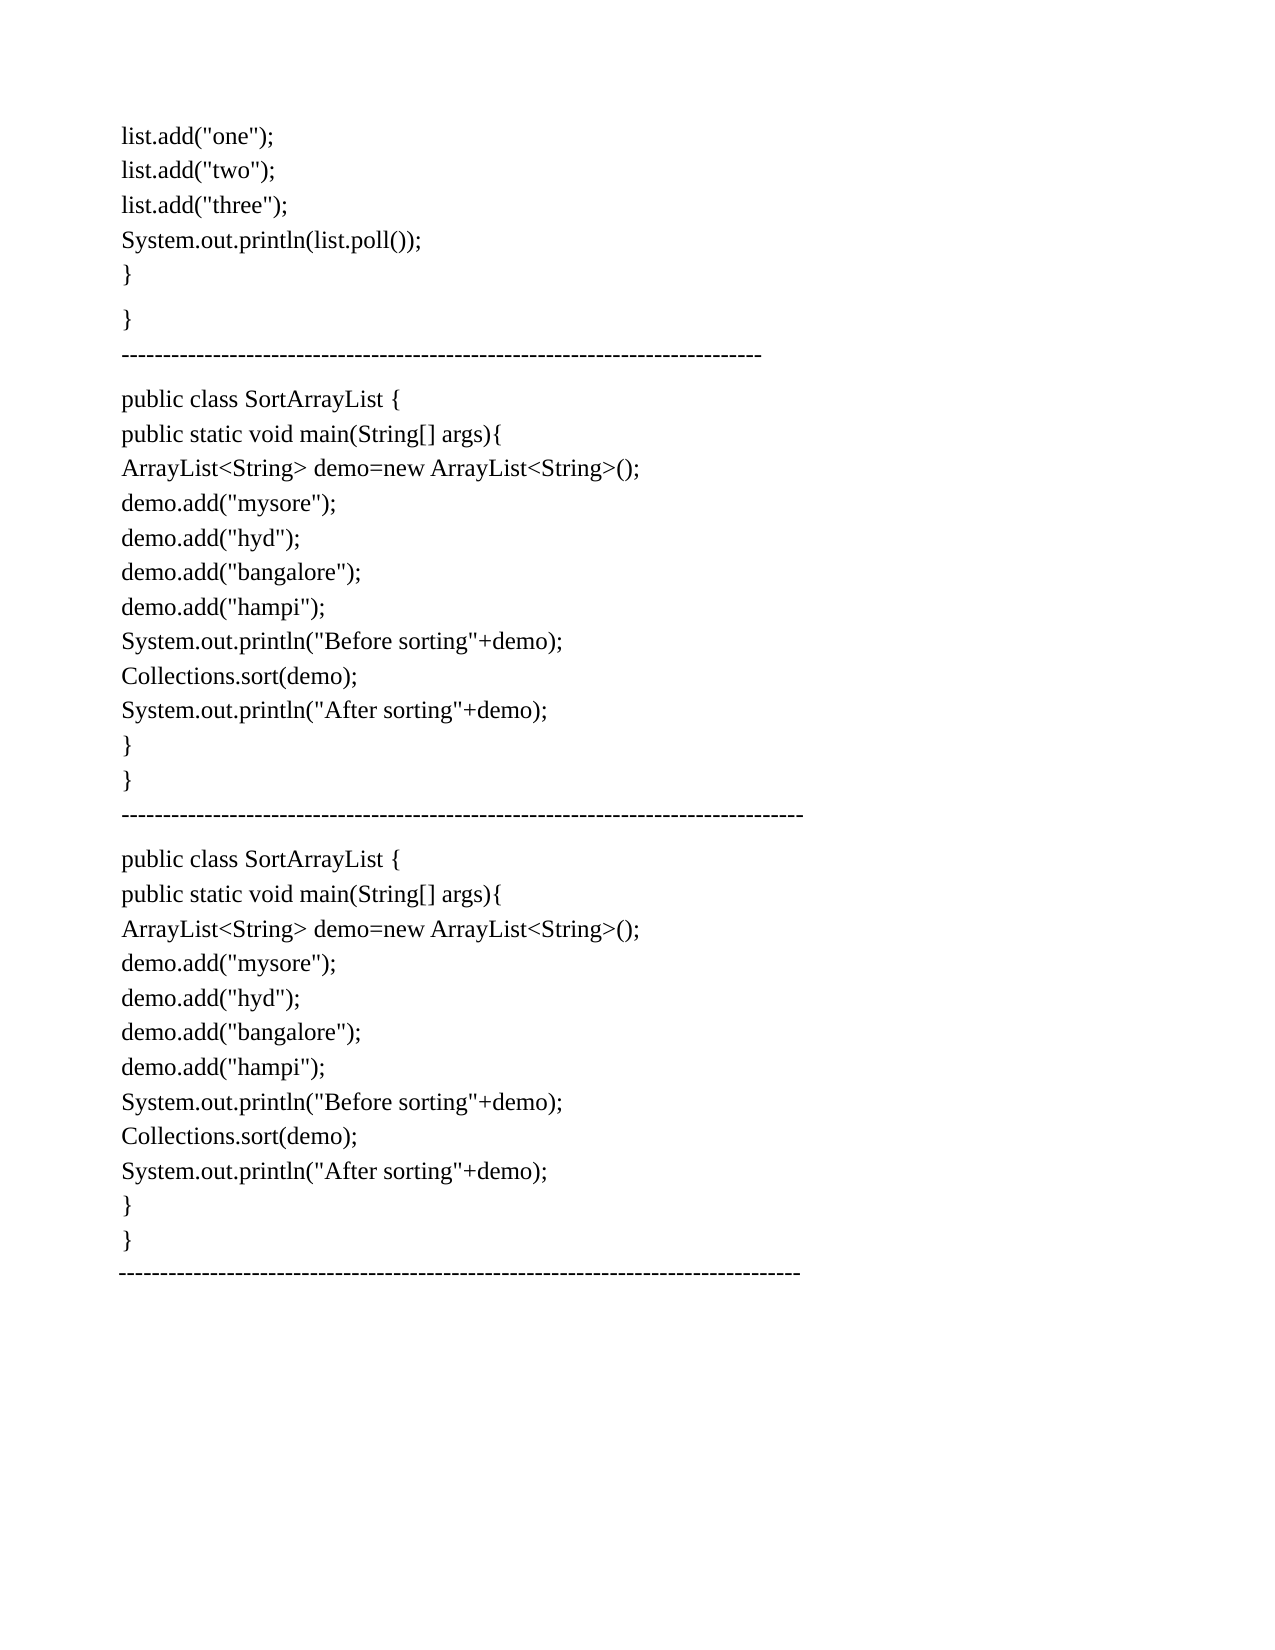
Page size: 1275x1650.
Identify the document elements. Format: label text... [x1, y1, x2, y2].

table_header demo.add("hampi"); [118, 589, 343, 623]
table_header System.out.println("After sorting"+demo); [118, 1153, 566, 1187]
table_header } [118, 256, 151, 291]
table_header demo.add("hyd"); [118, 980, 318, 1014]
table_header Collections.sort(demo); [118, 658, 376, 693]
table_header demo.add("mysore"); [118, 945, 354, 980]
table_header } [118, 1188, 151, 1222]
table_header System.out.println(list.poll()); [118, 222, 439, 256]
table_header } [118, 727, 151, 762]
table_header System.out.println("Before sorting"+demo); [118, 624, 581, 658]
table_header System.out.println("After sorting"+demo); [118, 693, 566, 727]
table_header list.add("two"); [118, 153, 293, 187]
table_header System.out.println("Before sorting"+demo); [118, 1084, 581, 1118]
table_header demo.add("bangalore"); [118, 1015, 379, 1049]
table_header [118, 291, 133, 302]
table_header public static void main(String[] args){ [118, 876, 521, 911]
table_header ArrayList<String> demo=new ArrayList<String>(); [118, 911, 661, 945]
table_header ----------------------------------------------------------------------------- [118, 336, 780, 371]
table_header [118, 831, 133, 842]
table_header demo.add("hampi"); [118, 1049, 343, 1084]
table_header } [118, 1222, 151, 1257]
table_header demo.add("mysore"); [118, 485, 354, 520]
table_header Collections.sort(demo); [118, 1118, 376, 1153]
table_header demo.add("bangalore"); [118, 554, 379, 589]
table_header demo.add("hyd"); [118, 520, 318, 554]
table_header public static void main(String[] args){ [118, 416, 521, 451]
table_header ---------------------------------------------------------------------------------- [118, 796, 822, 831]
table_header } [118, 762, 151, 796]
text ---------------------------------------------------------------------------------- [118, 1257, 1157, 1285]
table_header public class SortArrayList { [118, 381, 419, 416]
table_header [118, 371, 133, 381]
table_header ArrayList<String> demo=new ArrayList<String>(); [118, 451, 661, 485]
table_header list.add("three"); [118, 187, 306, 222]
table_header public class SortArrayList { [118, 842, 419, 876]
table_header list.add("one"); [118, 118, 292, 153]
table_header } [118, 302, 151, 336]
